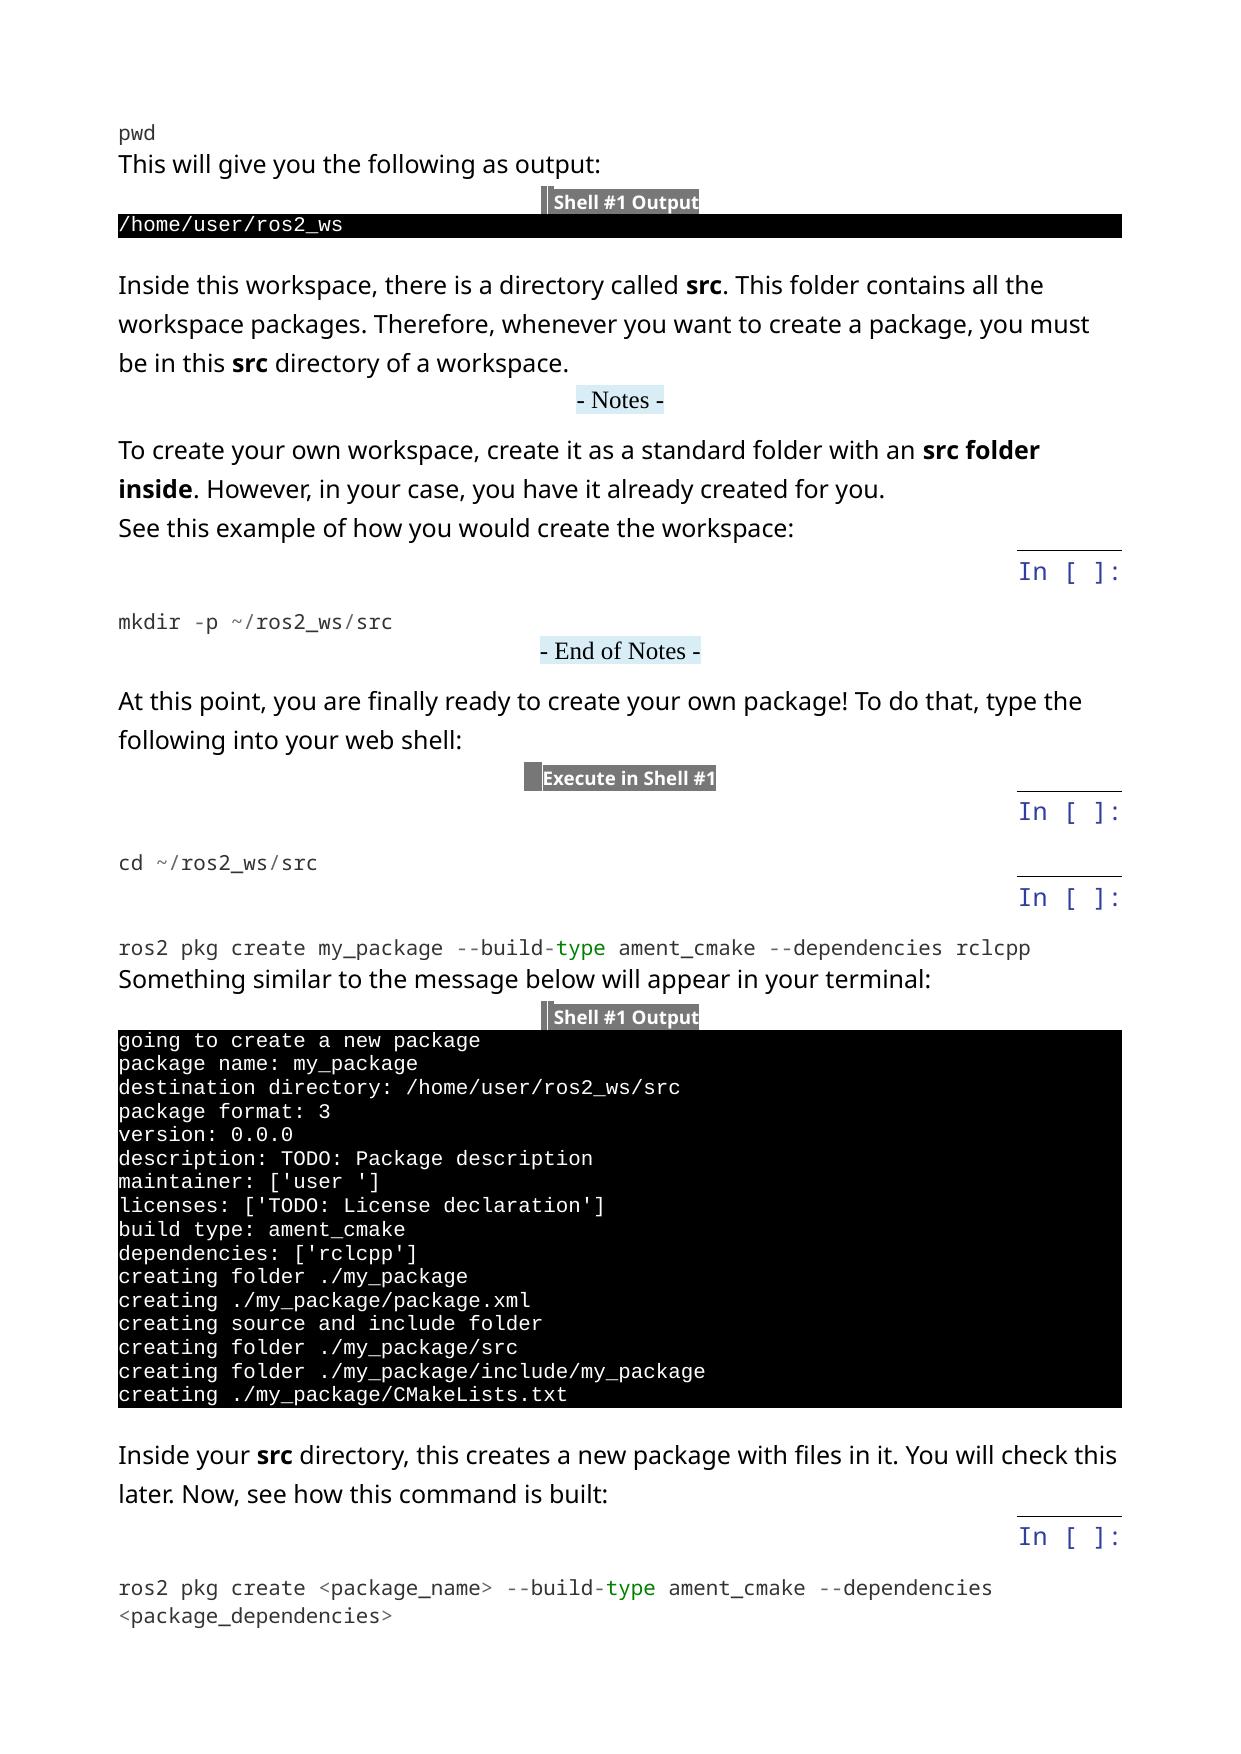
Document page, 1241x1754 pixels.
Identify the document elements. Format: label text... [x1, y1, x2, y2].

text Execute in Shell #1 [118, 762, 1122, 791]
text creating folder ./my_package/include/my_package [118, 1361, 1122, 1384]
text mkdir -p ~/ros2_ws/src [118, 607, 1122, 636]
text creating ./my_package/CMakeLists.txt [118, 1384, 1122, 1408]
text dependencies: ['rclcpp'] [118, 1242, 1122, 1266]
text maintainer: ['user '] [118, 1172, 1122, 1195]
text creating ./my_package/package.xml [118, 1290, 1122, 1313]
text creating source and include folder [118, 1313, 1122, 1337]
text Something similar to the message below will appear in your terminal: [118, 962, 1122, 996]
text Shell #1 Output [118, 186, 1122, 214]
text - End of Notes - [118, 636, 1122, 664]
text At this point, you are finally ready to create your own package! To do that, type the following into your web shell: [118, 683, 1122, 757]
text ros2 pkg create <package_name> --build-type ament_cmake --dependencies <package_dependencies> [118, 1573, 1122, 1630]
text See this example of how you would create the workspace: [118, 511, 1122, 545]
text Inside your src directory, this creates a new package with files in it. You will check this later. Now, see how this command is built: [118, 1437, 1122, 1511]
text In [ ]: [118, 876, 1122, 913]
text This will give you the following as output: [118, 147, 1122, 181]
text package format: 3 [118, 1101, 1122, 1124]
text Inside this workspace, there is a directory called src. This folder contains all the workspace packages. Therefore, whenever you want to create a package, you must be in this src directory of a workspace. [118, 268, 1122, 380]
text creating folder ./my_package [118, 1266, 1122, 1290]
text package name: my_package [118, 1053, 1122, 1077]
text - Notes - [118, 385, 1122, 414]
text Shell #1 Output [118, 1001, 1122, 1030]
text In [ ]: [118, 550, 1122, 587]
text version: 0.0.0 [118, 1124, 1122, 1148]
text ros2 pkg create my_package --build-type ament_cmake --dependencies rclcpp [118, 933, 1122, 962]
text going to create a new package [118, 1030, 1122, 1053]
text /home/user/ros2_ws [118, 214, 1122, 238]
text cd ~/ros2_ws/src [118, 848, 1122, 876]
text To create your own workspace, create it as a standard folder with an src folder inside. However, in your case, you have it already created for you. [118, 433, 1122, 506]
text destination directory: /home/user/ros2_ws/src [118, 1077, 1122, 1101]
text pwd [118, 118, 1122, 147]
text description: TODO: Package description [118, 1148, 1122, 1172]
text In [ ]: [118, 791, 1122, 828]
text creating folder ./my_package/src [118, 1337, 1122, 1361]
text build type: ament_cmake [118, 1219, 1122, 1242]
text In [ ]: [118, 1516, 1122, 1553]
text licenses: ['TODO: License declaration'] [118, 1195, 1122, 1219]
